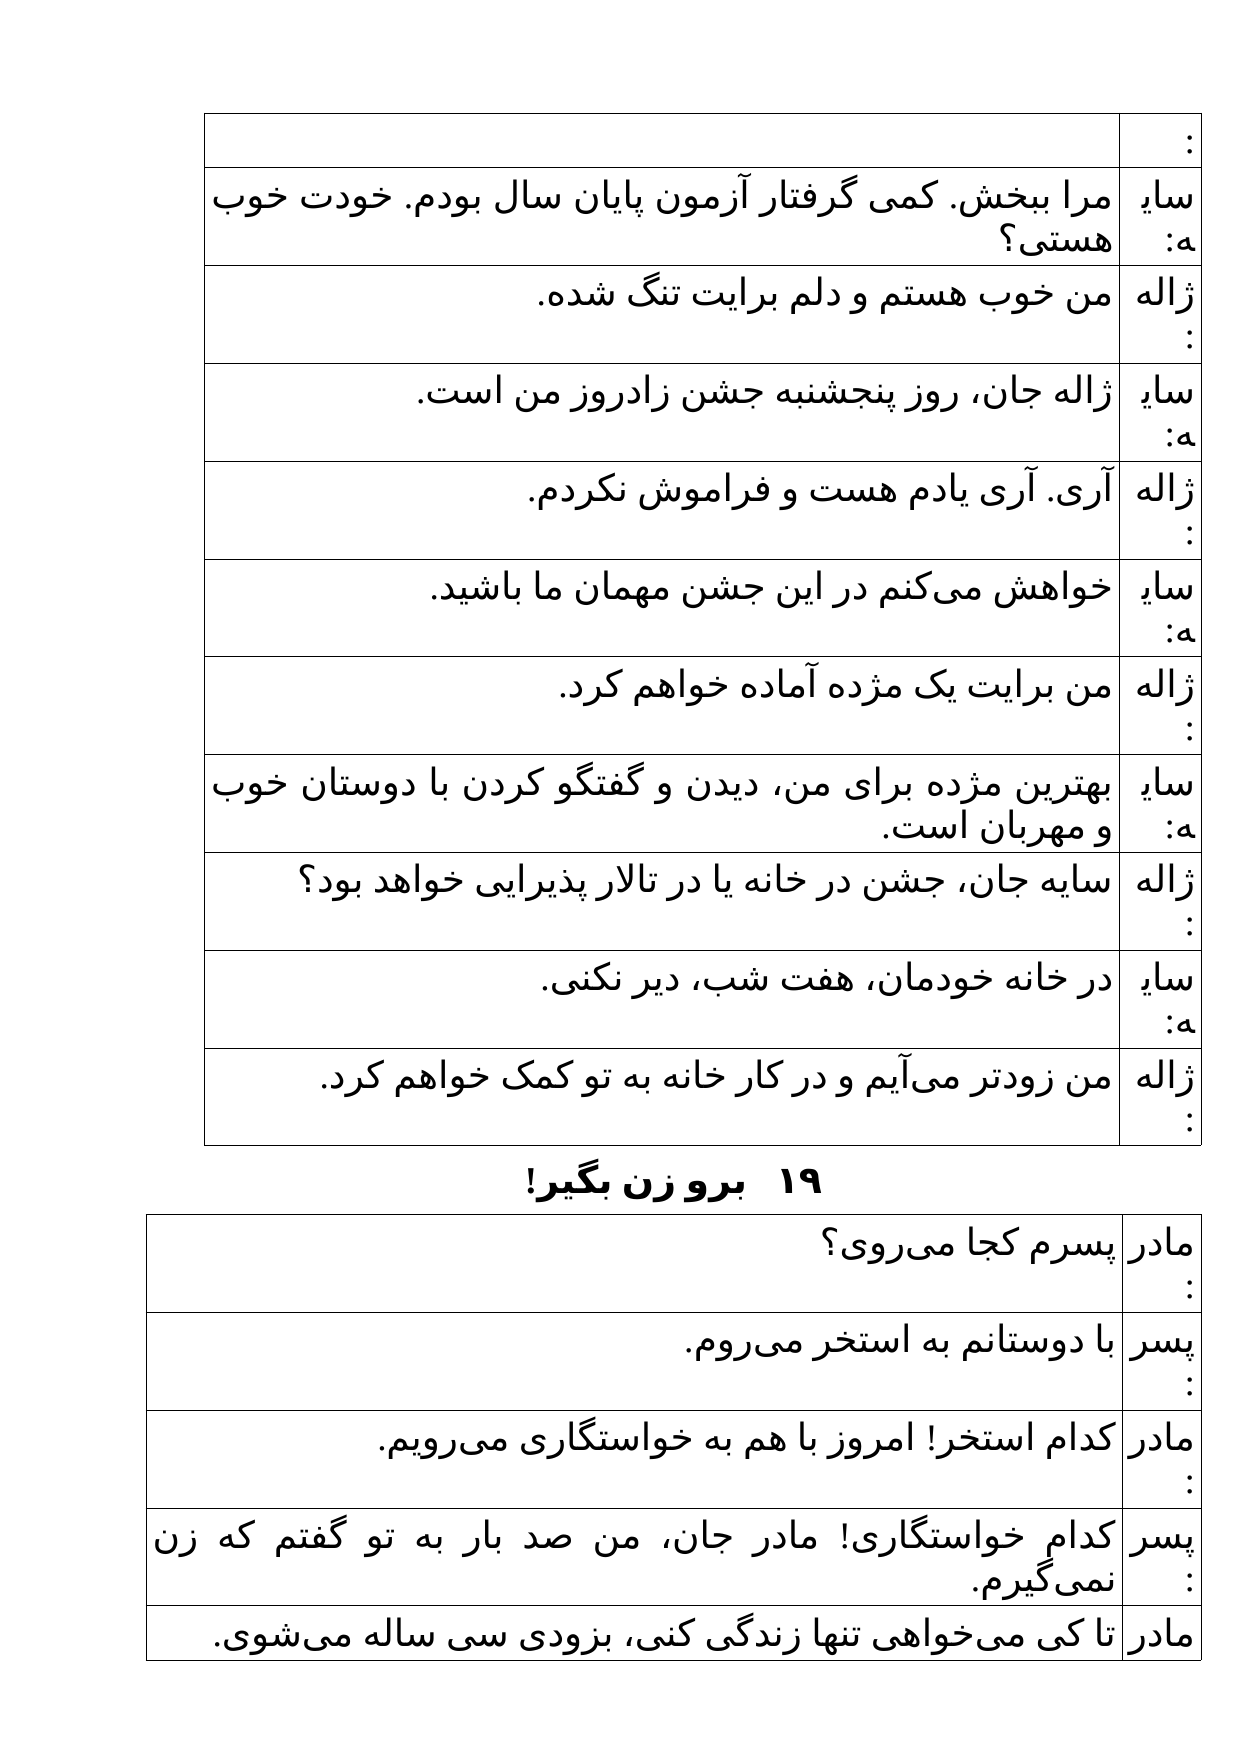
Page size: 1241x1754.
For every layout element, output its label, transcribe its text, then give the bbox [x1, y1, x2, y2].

table_cell ژاله: [1120, 266, 1201, 363]
table_cell سایه: [1120, 560, 1201, 656]
table_header پسرم کجا می‌روی؟ [147, 1215, 1122, 1312]
table_cell پسر: [1123, 1509, 1201, 1605]
table_cell : [1120, 114, 1201, 167]
table_cell سایه جان، جشن در خانه یا در تالار پذیرایی خواهد بود؟ [205, 853, 1119, 950]
table_cell کدام خواستگاری! مادر جان، من صد بار به تو گفتم که زن نمی‌گیرم. [147, 1509, 1122, 1605]
table_cell سایه: [1120, 364, 1201, 461]
table_cell خواهش می‌کنم در این جشن مهمان ما باشید. [205, 560, 1119, 656]
table_cell با دوستانم به استخر می‌روم. [147, 1313, 1122, 1410]
table_cell مرا ببخش. کمی گرفتار آزمون پایان سال بودم. خودت خوب هستی؟ [205, 168, 1119, 265]
table_header مادر: [1123, 1215, 1201, 1312]
table_cell من زودتر می‌آیم و در کار خانه به تو کمک خواهم کرد. [205, 1049, 1119, 1145]
subtitle برو زن بگیر! [146, 1158, 1201, 1202]
table_cell مادر: [1123, 1411, 1201, 1507]
table_cell [205, 114, 1119, 167]
table_cell مادر [1123, 1606, 1201, 1660]
table_cell سایه: [1120, 755, 1201, 852]
table_cell ژاله : [1120, 462, 1201, 558]
table_cell آری. آری یادم هست و فراموش نکردم. [205, 462, 1119, 558]
table_cell تا کی می‌خواهی تنها زندگی کنی، بزودی سی ساله می‌شوی. [147, 1606, 1122, 1660]
table_cell سایه: [1120, 168, 1201, 265]
table_cell ژاله جان، روز پنجشنبه جشن زادروز من است. [205, 364, 1119, 461]
table_cell ژاله: [1120, 657, 1201, 754]
table_cell ژاله: [1120, 853, 1201, 950]
table_cell در خانه خودمان، هفت شب، دیر نکنی. [205, 951, 1119, 1047]
table_cell ژاله: [1120, 1049, 1201, 1145]
table_cell بهترین مژده برای من، دیدن و گفتگو کردن با دوستان خوب و مهربان است. [205, 755, 1119, 852]
table_cell سایه: [1120, 951, 1201, 1047]
table_cell من خوب هستم و دلم برایت تنگ شده. [205, 266, 1119, 363]
table_cell من برایت یک مژده آماده خواهم کرد. [205, 657, 1119, 754]
table_cell پسر: [1123, 1313, 1201, 1410]
table_cell کدام استخر! امروز با هم به خواستگاری می‌رویم. [147, 1411, 1122, 1507]
